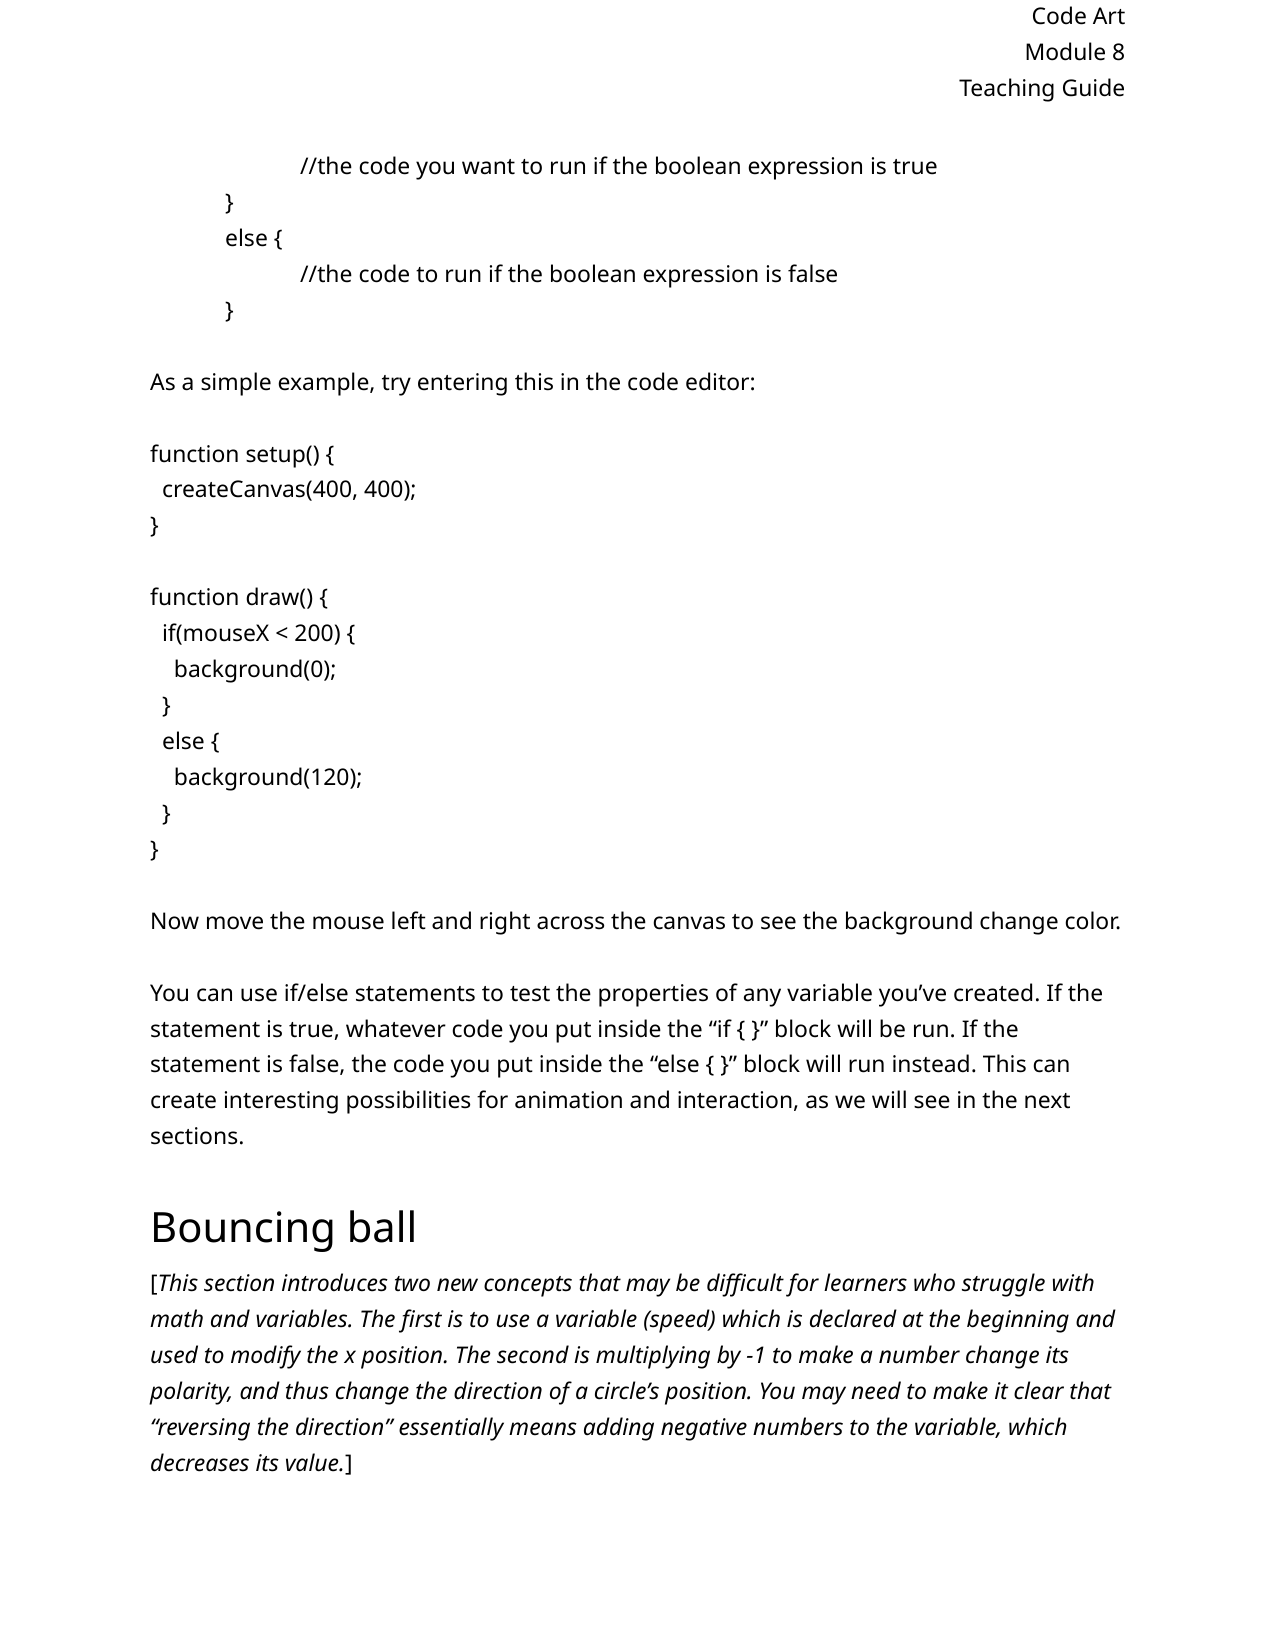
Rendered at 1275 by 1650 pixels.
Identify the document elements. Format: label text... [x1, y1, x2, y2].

text if(mouseX < 200) { [150, 617, 1125, 648]
text } [150, 186, 1125, 217]
text createCanvas(400, 400); [150, 473, 1125, 505]
subtitle Bouncing ball [150, 1198, 1125, 1255]
text //the code you want to run if the boolean expression is true [150, 150, 1125, 181]
text [This section introduces two new concepts that may be difficult for learners who struggle with math and variables. The first is to use a variable (speed) which is declared at the beginning and used to modify the x position. The second is multiplying by -1 to make a number change its polarity, and thus change the direction of a circle’s position. You may need to make it clear that “reversing the direction” essentially means adding negative numbers to the variable, which decreases its value.] [150, 1267, 1125, 1478]
text Now move the mouse left and right across the canvas to see the background change color. [150, 905, 1125, 936]
text } [150, 689, 1125, 720]
text function draw() { [150, 581, 1125, 612]
text function setup() { [150, 437, 1125, 469]
text //the code to run if the boolean expression is false [150, 258, 1125, 289]
text } [150, 797, 1125, 828]
text } [150, 833, 1125, 864]
text else { [150, 222, 1125, 253]
text As a simple example, try entering this in the code editor: [150, 366, 1125, 397]
text background(0); [150, 653, 1125, 684]
text else { [150, 725, 1125, 756]
text You can use if/else statements to test the properties of any variable you’ve created. If the statement is true, whatever code you put inside the “if { }” block will be run. If the statement is false, the code you put inside the “else { }” block will run instead. This can create interesting possibilities for animation and interaction, as we will see in the next sections. [150, 977, 1125, 1152]
text } [150, 509, 1125, 541]
text background(120); [150, 761, 1125, 792]
text } [150, 294, 1125, 325]
